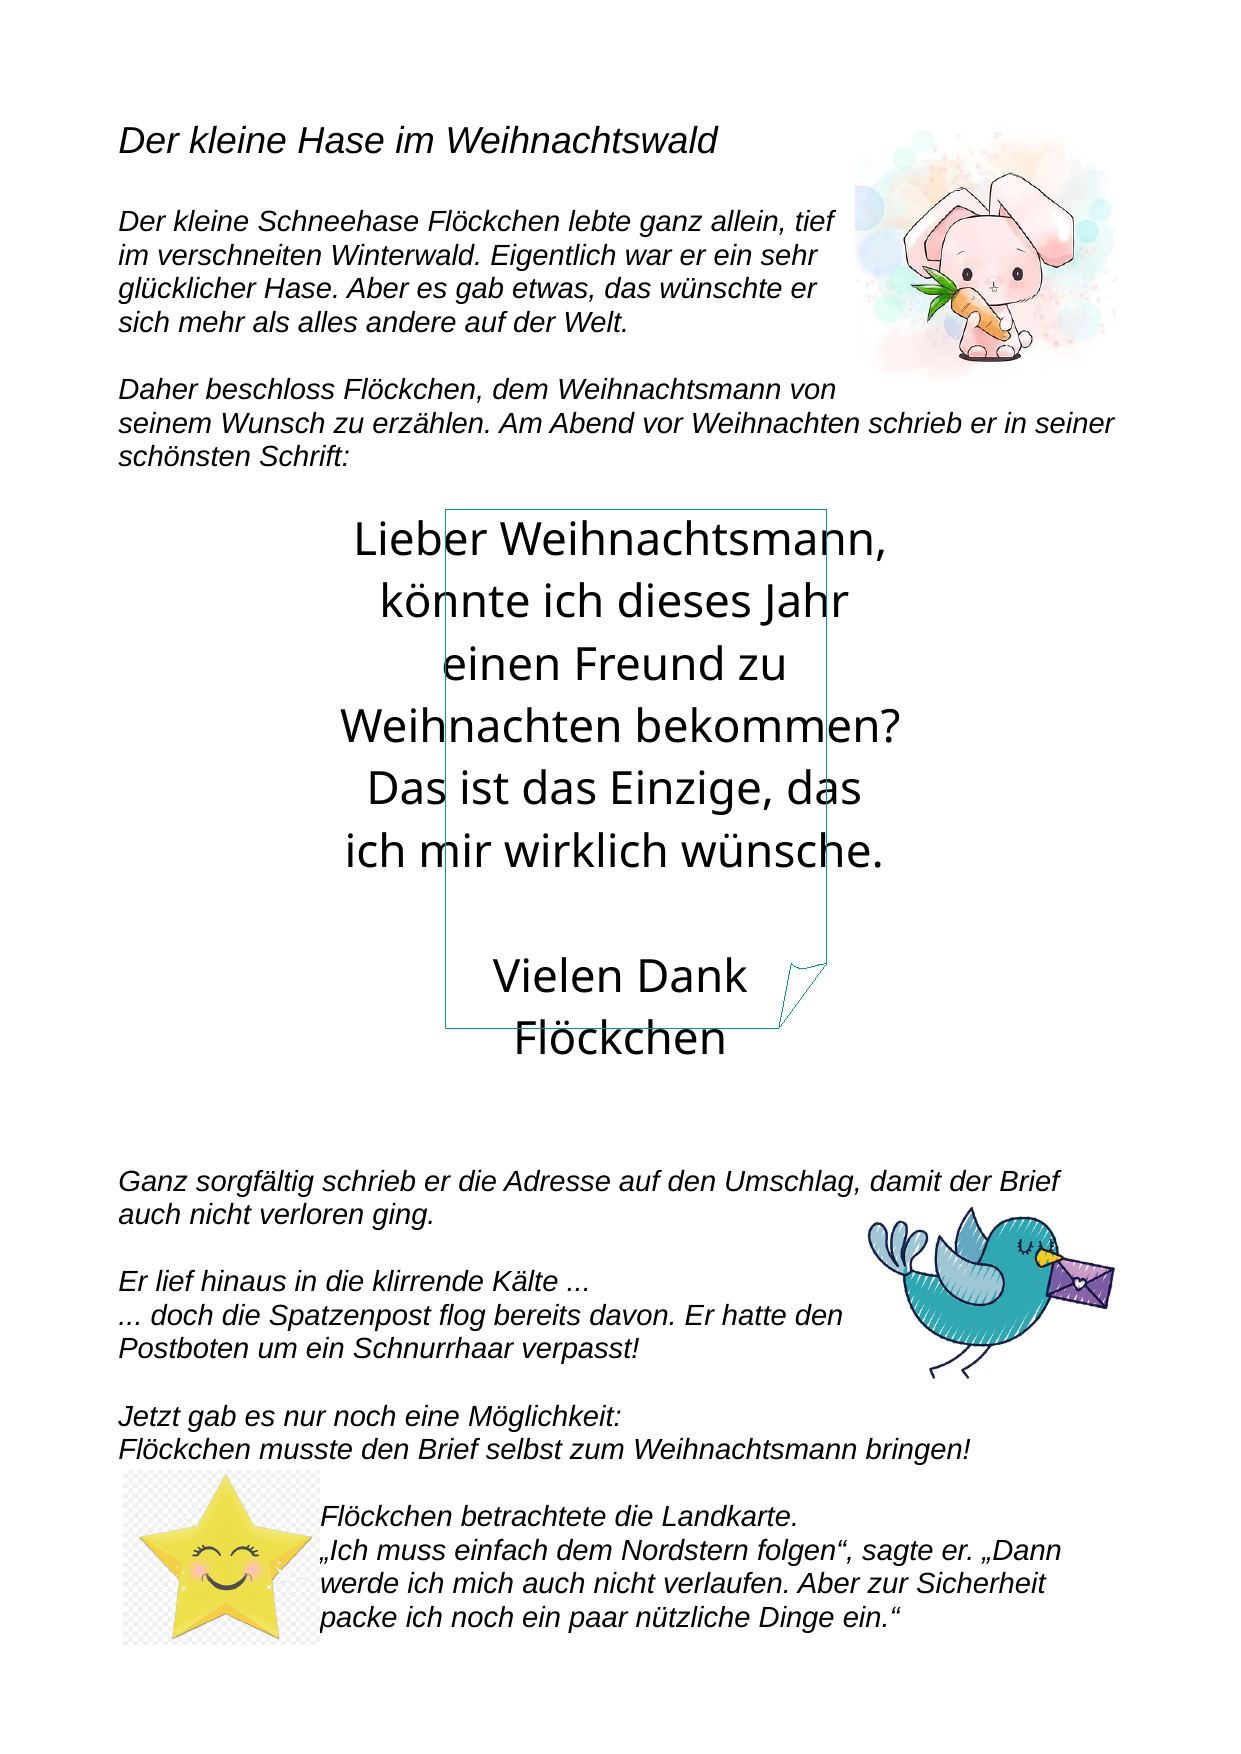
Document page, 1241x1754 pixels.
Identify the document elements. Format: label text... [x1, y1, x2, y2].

picture [862, 1206, 1119, 1390]
text Das ist das Einzige, das [827, 756, 1122, 818]
text Das ist das Einzige, das [118, 756, 445, 818]
text Flöckchen musste den Brief selbst zum Weihnachtsmann bringen! [118, 1432, 1122, 1466]
text einen Freund zu [827, 631, 1122, 693]
text ich mir wirklich wünsche. [446, 818, 826, 881]
text Flöckchen betrachtete die Landkarte. [320, 1499, 1122, 1533]
text einen Freund zu [446, 631, 826, 693]
text könnte ich dieses Jahr [118, 569, 445, 631]
text [118, 943, 445, 1005]
text Der kleine Schneehase Flöckchen lebte ganz allein, tief im verschneiten Winterwald. Eigentlich war er ein sehr glücklicher Hase. Aber es gab etwas, das wünschte er sich mehr als alles andere auf der Welt. [118, 204, 854, 338]
text könnte ich dieses Jahr [827, 569, 1122, 631]
text Daher beschloss Flöckchen, dem Weihnachtsmann von seinem Wunsch zu erzählen. Am Abend vor Weihnachten schrieb er in seiner schönsten Schrift: [118, 372, 1122, 473]
text ich mir wirklich wünsche. [118, 818, 445, 881]
text Das ist das Einzige, das [446, 756, 826, 818]
text Ganz sorgfältig schrieb er die Adresse auf den Umschlag, damit der Brief auch nicht verloren ging. [118, 1164, 1122, 1231]
picture [123, 1470, 320, 1645]
text Weihnachten bekommen? [118, 693, 445, 756]
text Weihnachten bekommen? [446, 693, 826, 756]
text ich mir wirklich wünsche. [827, 818, 1122, 881]
text Lieber Weihnachtsmann, [118, 506, 1122, 569]
text könnte ich dieses Jahr [446, 569, 826, 631]
text Der kleine Hase im Weihnachtswald [118, 118, 1122, 161]
text „Ich muss einfach dem Nordstern folgen“, sagte er. „Dann werde ich mich auch nicht verlaufen. Aber zur Sicherheit packe ich noch ein paar nützliche Dinge ein.“ [320, 1533, 1122, 1633]
picture [854, 123, 1117, 383]
text einen Freund zu [118, 631, 445, 693]
text Weihnachten bekommen? [827, 693, 1122, 756]
text Er lief hinaus in die klirrende Kälte ... [118, 1264, 862, 1298]
text Flöckchen [118, 1005, 1122, 1068]
text ... doch die Spatzenpost flog bereits davon. Er hatte den Postboten um ein Schnurrhaar verpasst! [118, 1298, 862, 1365]
text Jetzt gab es nur noch eine Möglichkeit: [118, 1398, 1122, 1432]
text Vielen Dank [446, 943, 1122, 1005]
